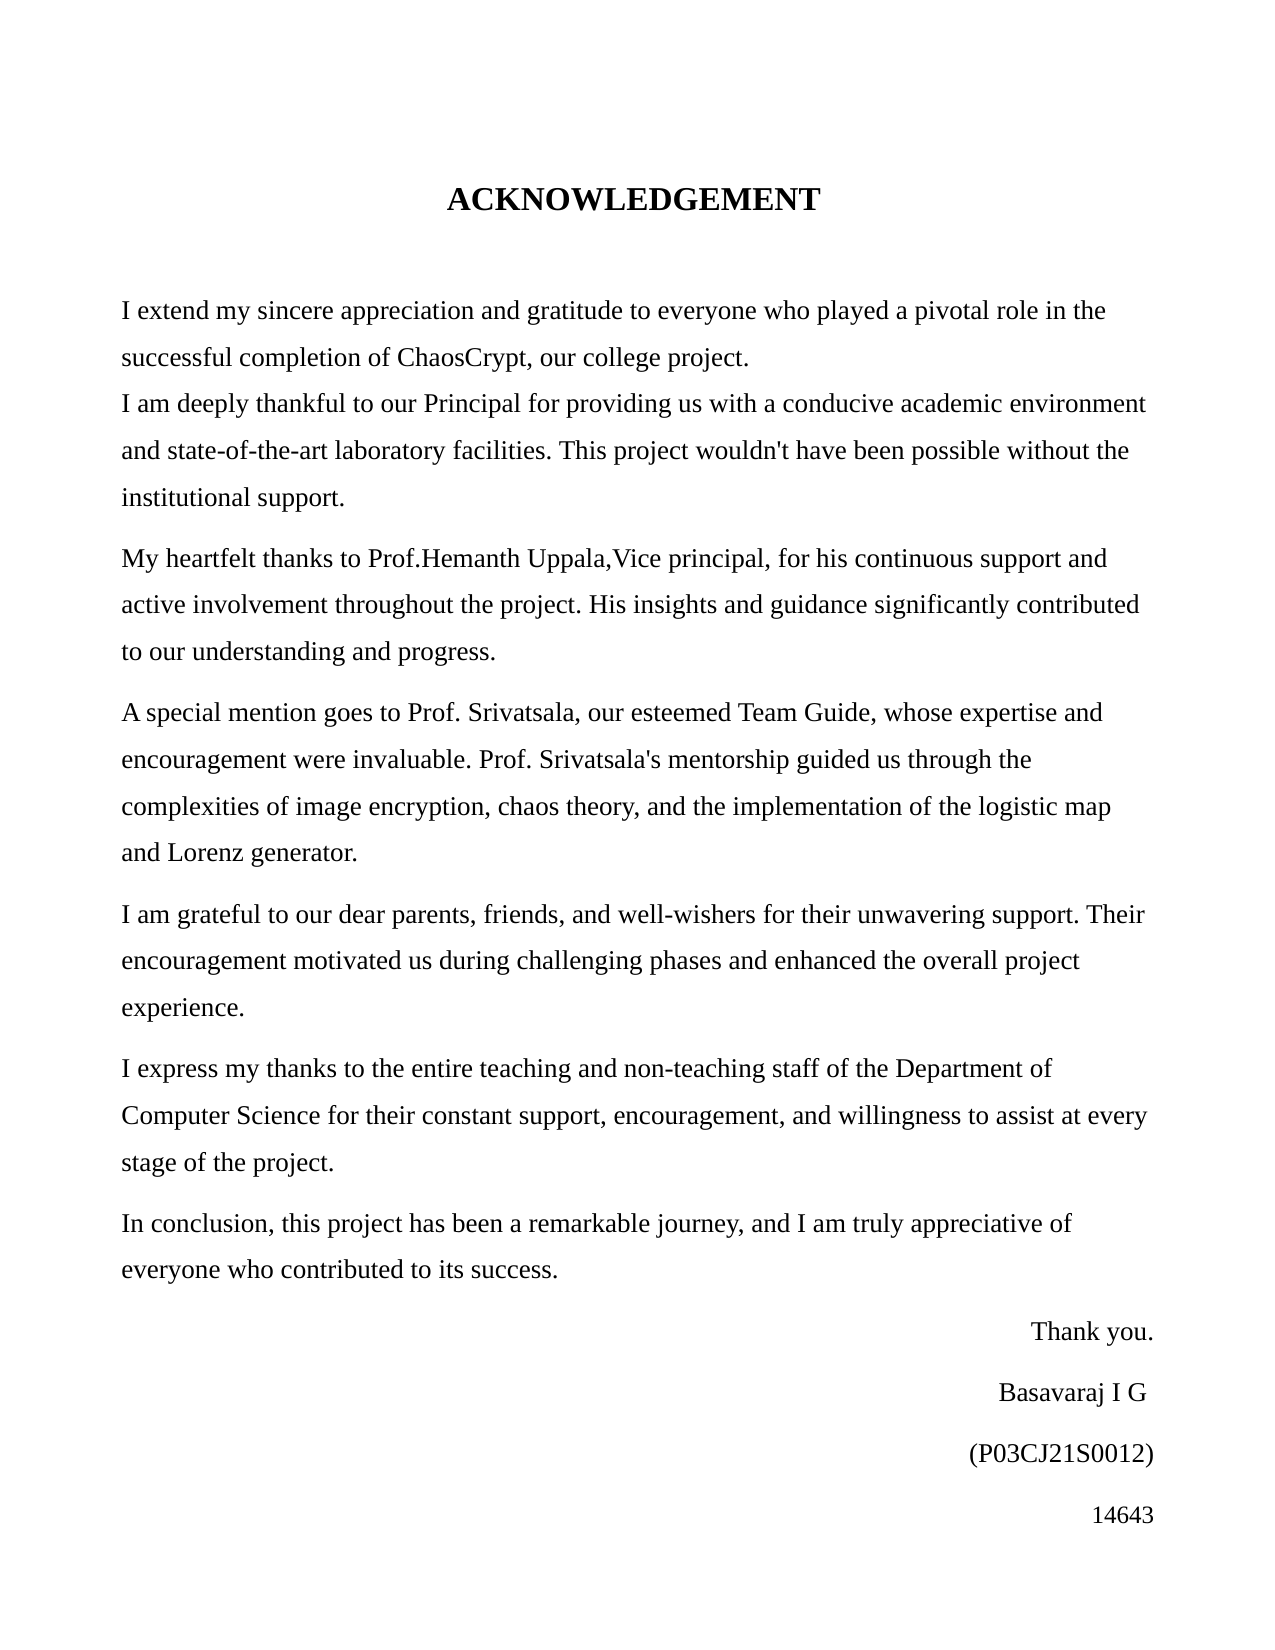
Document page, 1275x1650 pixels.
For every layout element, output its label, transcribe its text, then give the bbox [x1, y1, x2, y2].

text ACKNOWLEDGEMENT [121, 179, 1154, 217]
text I am grateful to our dear parents, friends, and well-wishers for their unwavering support. Their encouragement motivated us during challenging phases and enhanced the overall project experience. [121, 898, 1154, 1022]
text I am deeply thankful to our Principal for providing us with a conducive academic environment and state-of-the-art laboratory facilities. This project wouldn't have been possible without the institutional support. [121, 387, 1154, 512]
text In conclusion, this project has been a remarkable journey, and I am truly appreciative of everyone who contributed to its success. [121, 1207, 1154, 1285]
text (P03CJ21S0012) [121, 1437, 1154, 1468]
text I extend my sincere appreciation and gratitude to everyone who played a pivotal role in the successful completion of ChaosCrypt, our college project. [121, 294, 1154, 372]
text Basavaraj I G [121, 1376, 1154, 1407]
text My heartfelt thanks to Prof.Hemanth Uppala,Vice principal, for his continuous support and active involvement throughout the project. His insights and guidance significantly contributed to our understanding and progress. [121, 542, 1154, 666]
text A special mention goes to Prof. Srivatsala, our esteemed Team Guide, whose expertise and encouragement were invaluable. Prof. Srivatsala's mentorship guided us through the complexities of image encryption, chaos theory, and the implementation of the logistic map and Lorenz generator. [121, 697, 1154, 868]
text I express my thanks to the entire teaching and non-teaching staff of the Department of Computer Science for their constant support, encouragement, and willingness to assist at every stage of the project. [121, 1052, 1154, 1177]
text Thank you. [121, 1315, 1154, 1346]
